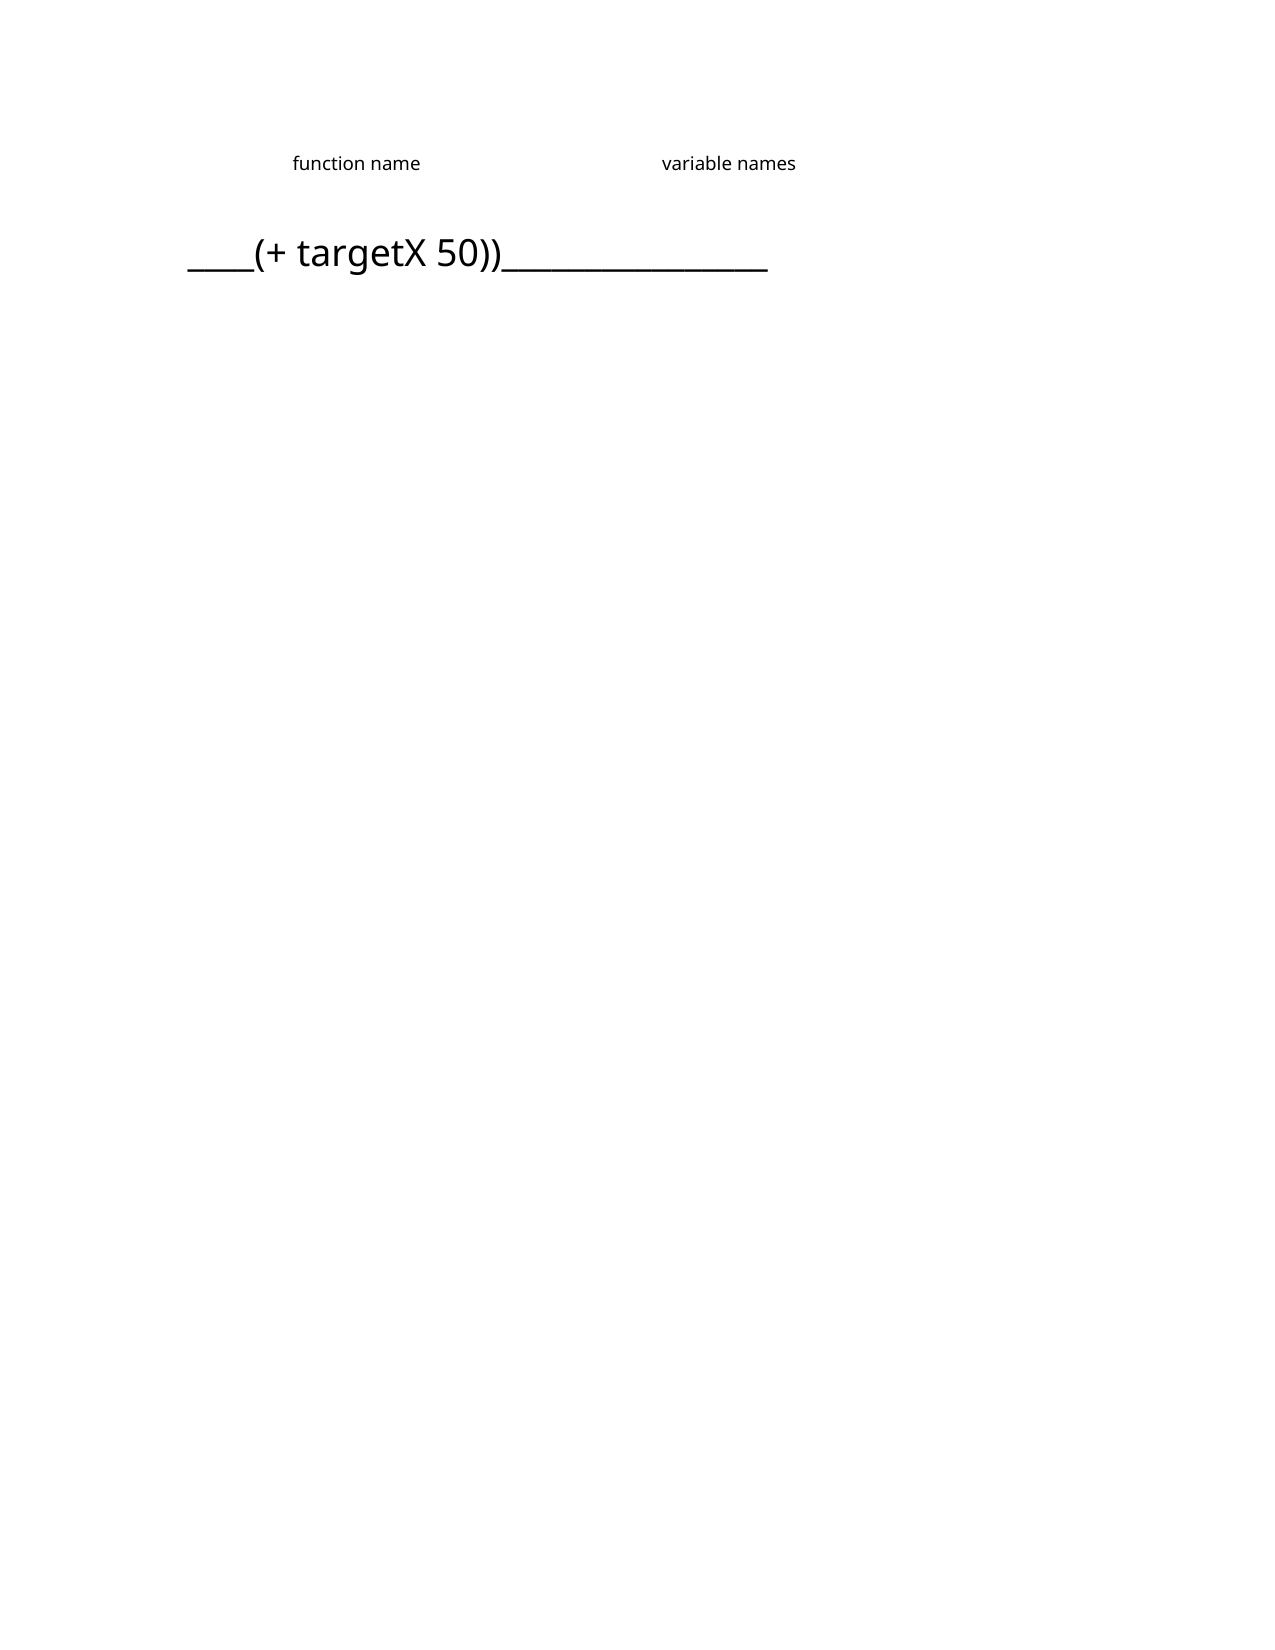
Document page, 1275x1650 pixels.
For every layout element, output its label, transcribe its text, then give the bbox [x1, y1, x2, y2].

text ____(+ targetX 50))________________ [112, 227, 1162, 278]
text function name variable names [112, 150, 1162, 176]
